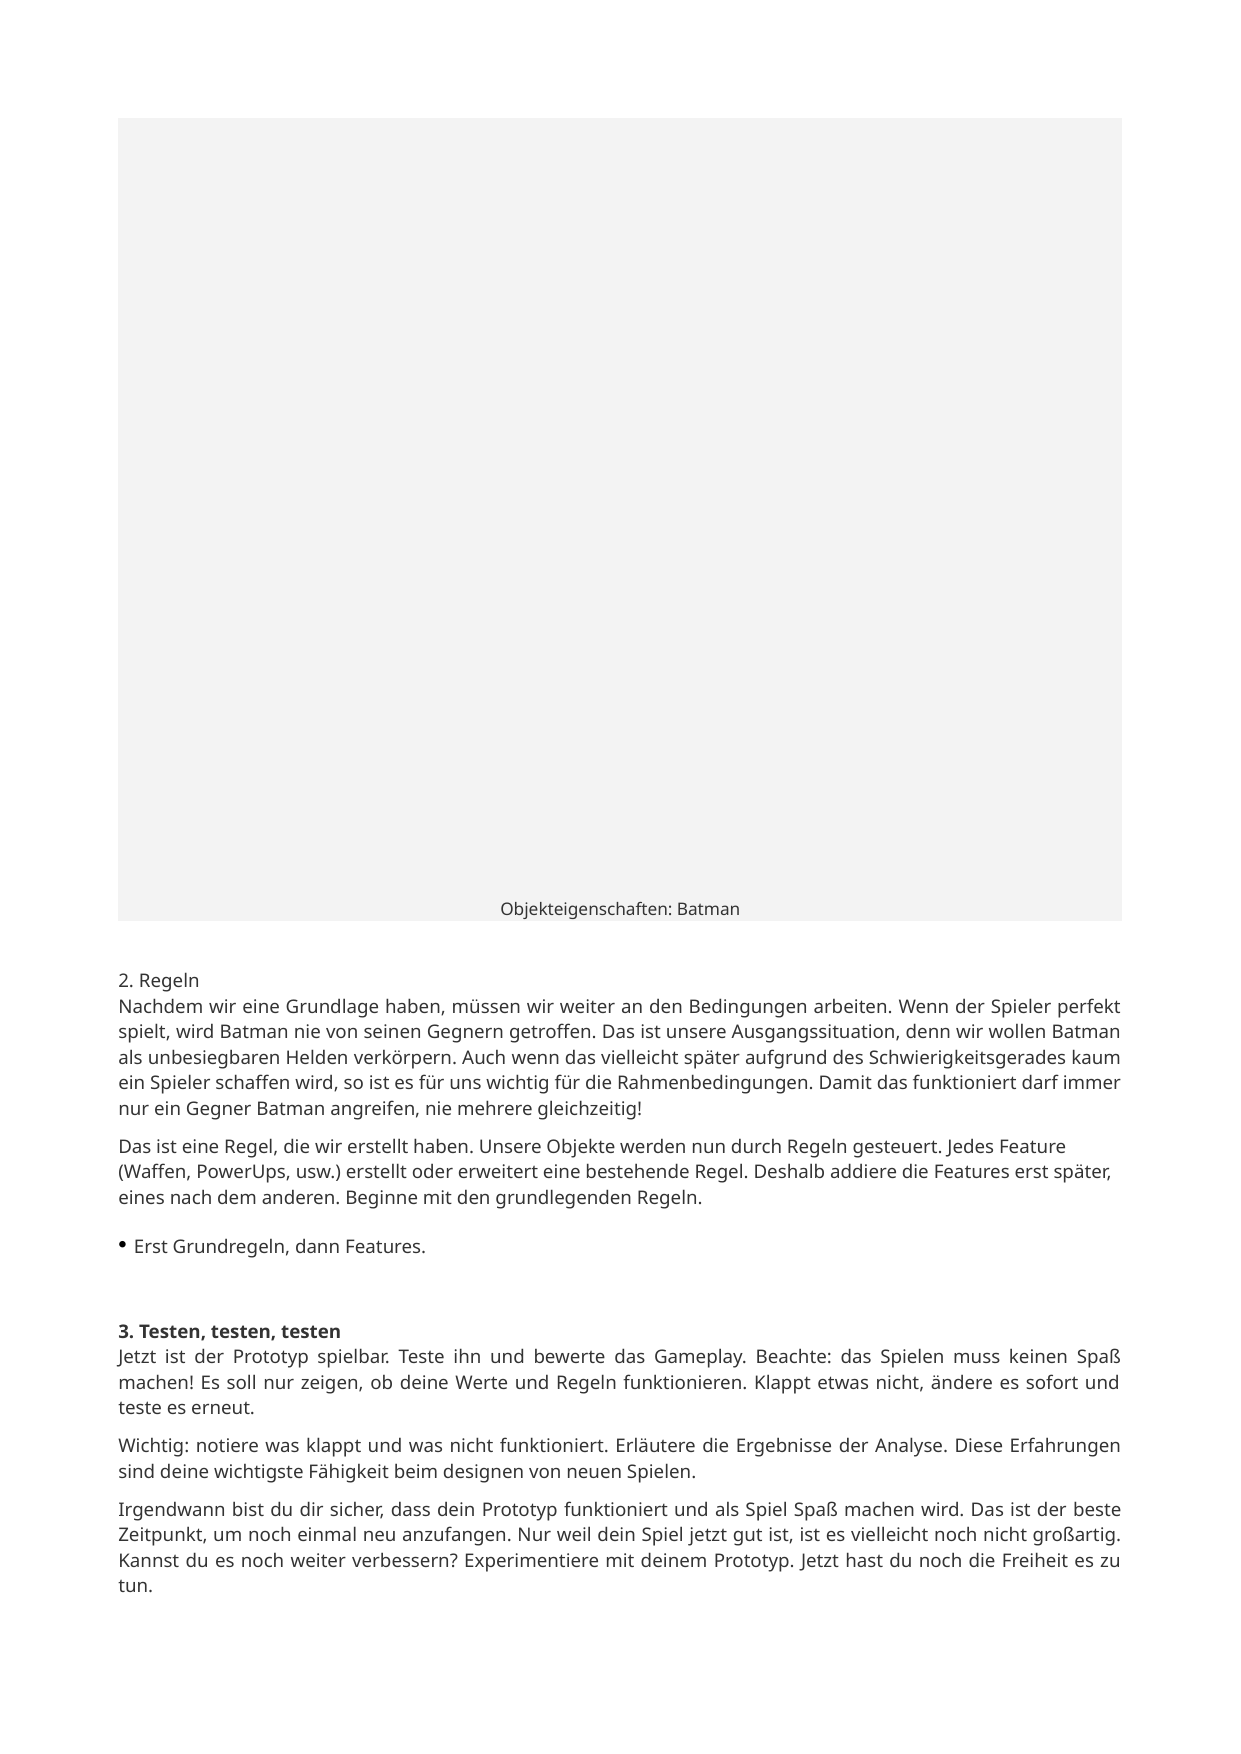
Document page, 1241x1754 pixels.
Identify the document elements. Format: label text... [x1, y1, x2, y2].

text Wichtig: notiere was klappt und was nicht funktioniert. Erläutere die Ergebnisse der Analyse. Diese Erfahrungen sind deine wichtigste Fähigkeit beim designen von neuen Spielen. [118, 1433, 1122, 1484]
subtitle 2. Regeln [118, 968, 1122, 993]
text Nachdem wir eine Grundlage haben, müssen wir weiter an den Bedingungen arbeiten. Wenn der Spieler perfekt spielt, wird Batman nie von seinen Gegnern getroffen. Das ist unsere Ausgangssituation, denn wir wollen Batman als unbesiegbaren Helden verkörpern. Auch wenn das vielleicht später aufgrund des Schwierigkeitsgerades kaum ein Spieler schaffen wird, so ist es für uns wichtig für die Rahmenbedingungen. Damit das funktioniert darf immer nur ein Gegner Batman angreifen, nie mehrere gleichzeitig! [118, 993, 1122, 1121]
text Irgendwann bist du dir sicher, dass dein Prototyp funktioniert und als Spiel Spaß machen wird. Das ist der beste Zeitpunkt, um noch einmal neu anzufangen. Nur weil dein Spiel jetzt gut ist, ist es vielleicht noch nicht großartig. Kannst du es noch weiter verbessern? Experimentiere mit deinem Prototyp. Jetzt hast du noch die Freiheit es zu tun. [118, 1496, 1122, 1598]
text Das ist eine Regel, die wir erstellt haben. Unsere Objekte werden nun durch Regeln gesteuert. Jedes Feature (Waffen, PowerUps, usw.) erstellt oder erweitert eine bestehende Regel. Deshalb addiere die Features erst später, eines nach dem anderen. Beginne mit den grundlegenden Regeln. [118, 1133, 1122, 1210]
text Objekteigenschaften: Batman [118, 894, 1122, 921]
subtitle 3. Testen, testen, testen [118, 1318, 1122, 1344]
list Erst Grundregeln, dann Features. [134, 1233, 1122, 1259]
text Jetzt ist der Prototyp spielbar. Teste ihn und bewerte das Gameplay. Beachte: das Spielen muss keinen Spaß machen! Es soll nur zeigen, ob deine Werte und Regeln funktionieren. Klappt etwas nicht, ändere es sofort und teste es erneut. [118, 1344, 1122, 1420]
